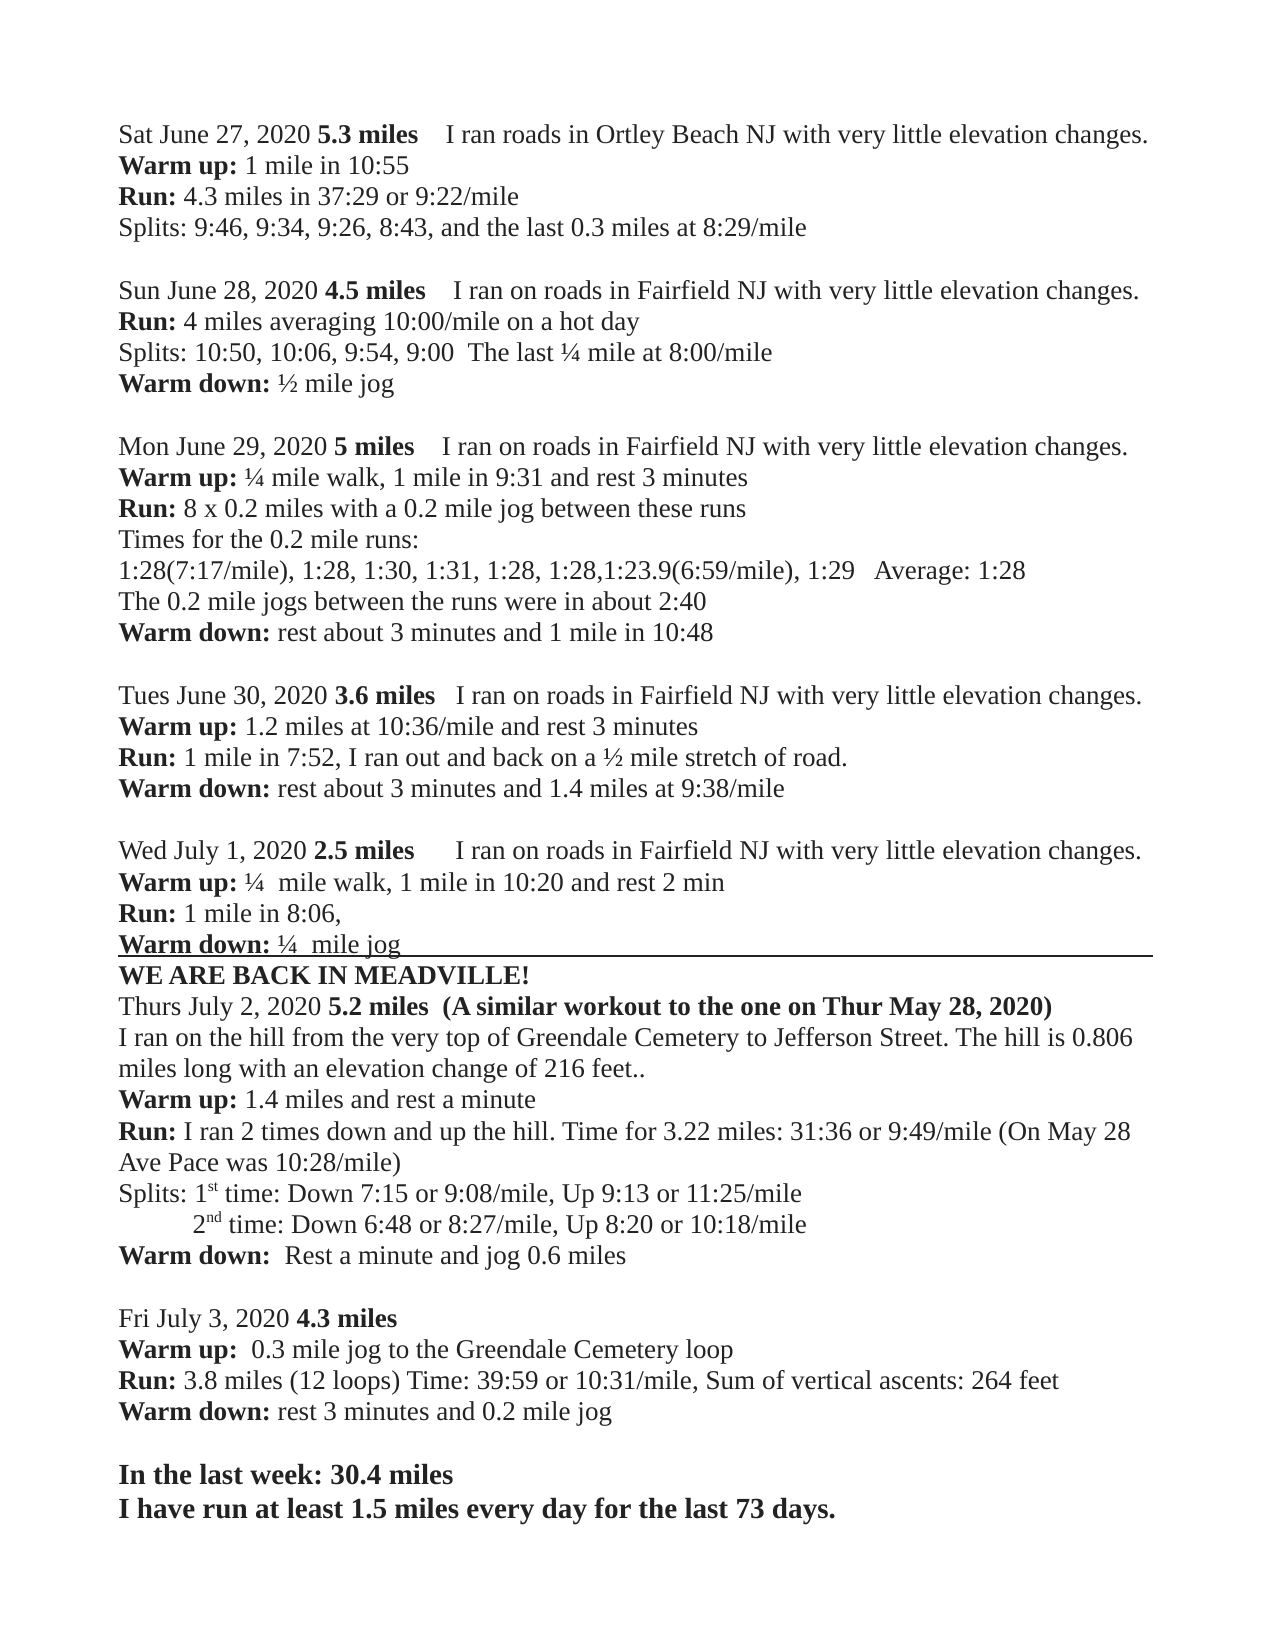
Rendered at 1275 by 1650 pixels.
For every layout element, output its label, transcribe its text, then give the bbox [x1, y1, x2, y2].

text Mon June 29, 2020 5 miles I ran on roads in Fairfield NJ with very little elevation changes. [118, 429, 1161, 461]
text Warm down: ¼ mile jog [118, 928, 1161, 959]
text Warm down: rest 3 minutes and 0.2 mile jog [118, 1395, 1161, 1426]
text 2nd time: Down 6:48 or 8:27/mile, Up 8:20 or 10:18/mile [118, 1208, 1161, 1239]
text Warm up: 1.4 miles and rest a minute [118, 1084, 1161, 1115]
text Run: 1 mile in 7:52, I ran out and back on a ½ mile stretch of road. [118, 741, 1161, 772]
text Warm up: ¼ mile walk, 1 mile in 9:31 and rest 3 minutes [118, 461, 1161, 492]
text Splits: 1st time: Down 7:15 or 9:08/mile, Up 9:13 or 11:25/mile [118, 1177, 1161, 1208]
text I ran on the hill from the very top of Greendale Cemetery to Jefferson Street. The hill is 0.806 miles long with an elevation change of 216 feet.. [118, 1021, 1161, 1084]
text Warm down: rest about 3 minutes and 1.4 miles at 9:38/mile [118, 772, 1161, 803]
text Warm down: ½ mile jog [118, 367, 1161, 398]
text Run: 8 x 0.2 miles with a 0.2 mile jog between these runs [118, 492, 1161, 523]
text Times for the 0.2 mile runs: [118, 523, 1161, 554]
text Warm down: Rest a minute and jog 0.6 miles [118, 1239, 1161, 1271]
text Warm up: 1.2 miles at 10:36/mile and rest 3 minutes [118, 710, 1161, 741]
text Warm up: 0.3 mile jog to the Greendale Cemetery loop [118, 1333, 1161, 1364]
text Splits: 10:50, 10:06, 9:54, 9:00 The last ¼ mile at 8:00/mile [118, 336, 1161, 367]
text Run: 4.3 miles in 37:29 or 9:22/mile [118, 180, 1161, 212]
text WE ARE BACK IN MEADVILLE! [118, 959, 1161, 990]
text Fri July 3, 2020 4.3 miles [118, 1302, 1161, 1333]
text Run: 1 mile in 8:06, [118, 897, 1161, 928]
text In the last week: 30.4 miles [118, 1457, 1161, 1491]
text Run: 4 miles averaging 10:00/mile on a hot day [118, 305, 1161, 336]
text Sat June 27, 2020 5.3 miles I ran roads in Ortley Beach NJ with very little elevation changes. [118, 118, 1161, 149]
text Warm up: ¼ mile walk, 1 mile in 10:20 and rest 2 min [118, 866, 1161, 897]
text Splits: 9:46, 9:34, 9:26, 8:43, and the last 0.3 miles at 8:29/mile [118, 212, 1161, 243]
text Warm down: rest about 3 minutes and 1 mile in 10:48 [118, 616, 1161, 648]
text Warm up: 1 mile in 10:55 [118, 149, 1161, 180]
text Sun June 28, 2020 4.5 miles I ran on roads in Fairfield NJ with very little elevation changes. [118, 274, 1161, 305]
text The 0.2 mile jogs between the runs were in about 2:40 [118, 585, 1161, 616]
text I have run at least 1.5 miles every day for the last 73 days. [118, 1491, 1161, 1524]
text Tues June 30, 2020 3.6 miles I ran on roads in Fairfield NJ with very little elevation changes. [118, 679, 1161, 710]
text Thurs July 2, 2020 5.2 miles (A similar workout to the one on Thur May 28, 2020) [118, 990, 1161, 1021]
text Run: 3.8 miles (12 loops) Time: 39:59 or 10:31/mile, Sum of vertical ascents: 264 feet [118, 1364, 1161, 1395]
text Run: I ran 2 times down and up the hill. Time for 3.22 miles: 31:36 or 9:49/mile (On May 28 Ave Pace was 10:28/mile) [118, 1115, 1161, 1177]
text 1:28(7:17/mile), 1:28, 1:30, 1:31, 1:28, 1:28,1:23.9(6:59/mile), 1:29 Average: 1:28 [118, 554, 1161, 585]
text Wed July 1, 2020 2.5 miles I ran on roads in Fairfield NJ with very little elevation changes. [118, 834, 1161, 866]
